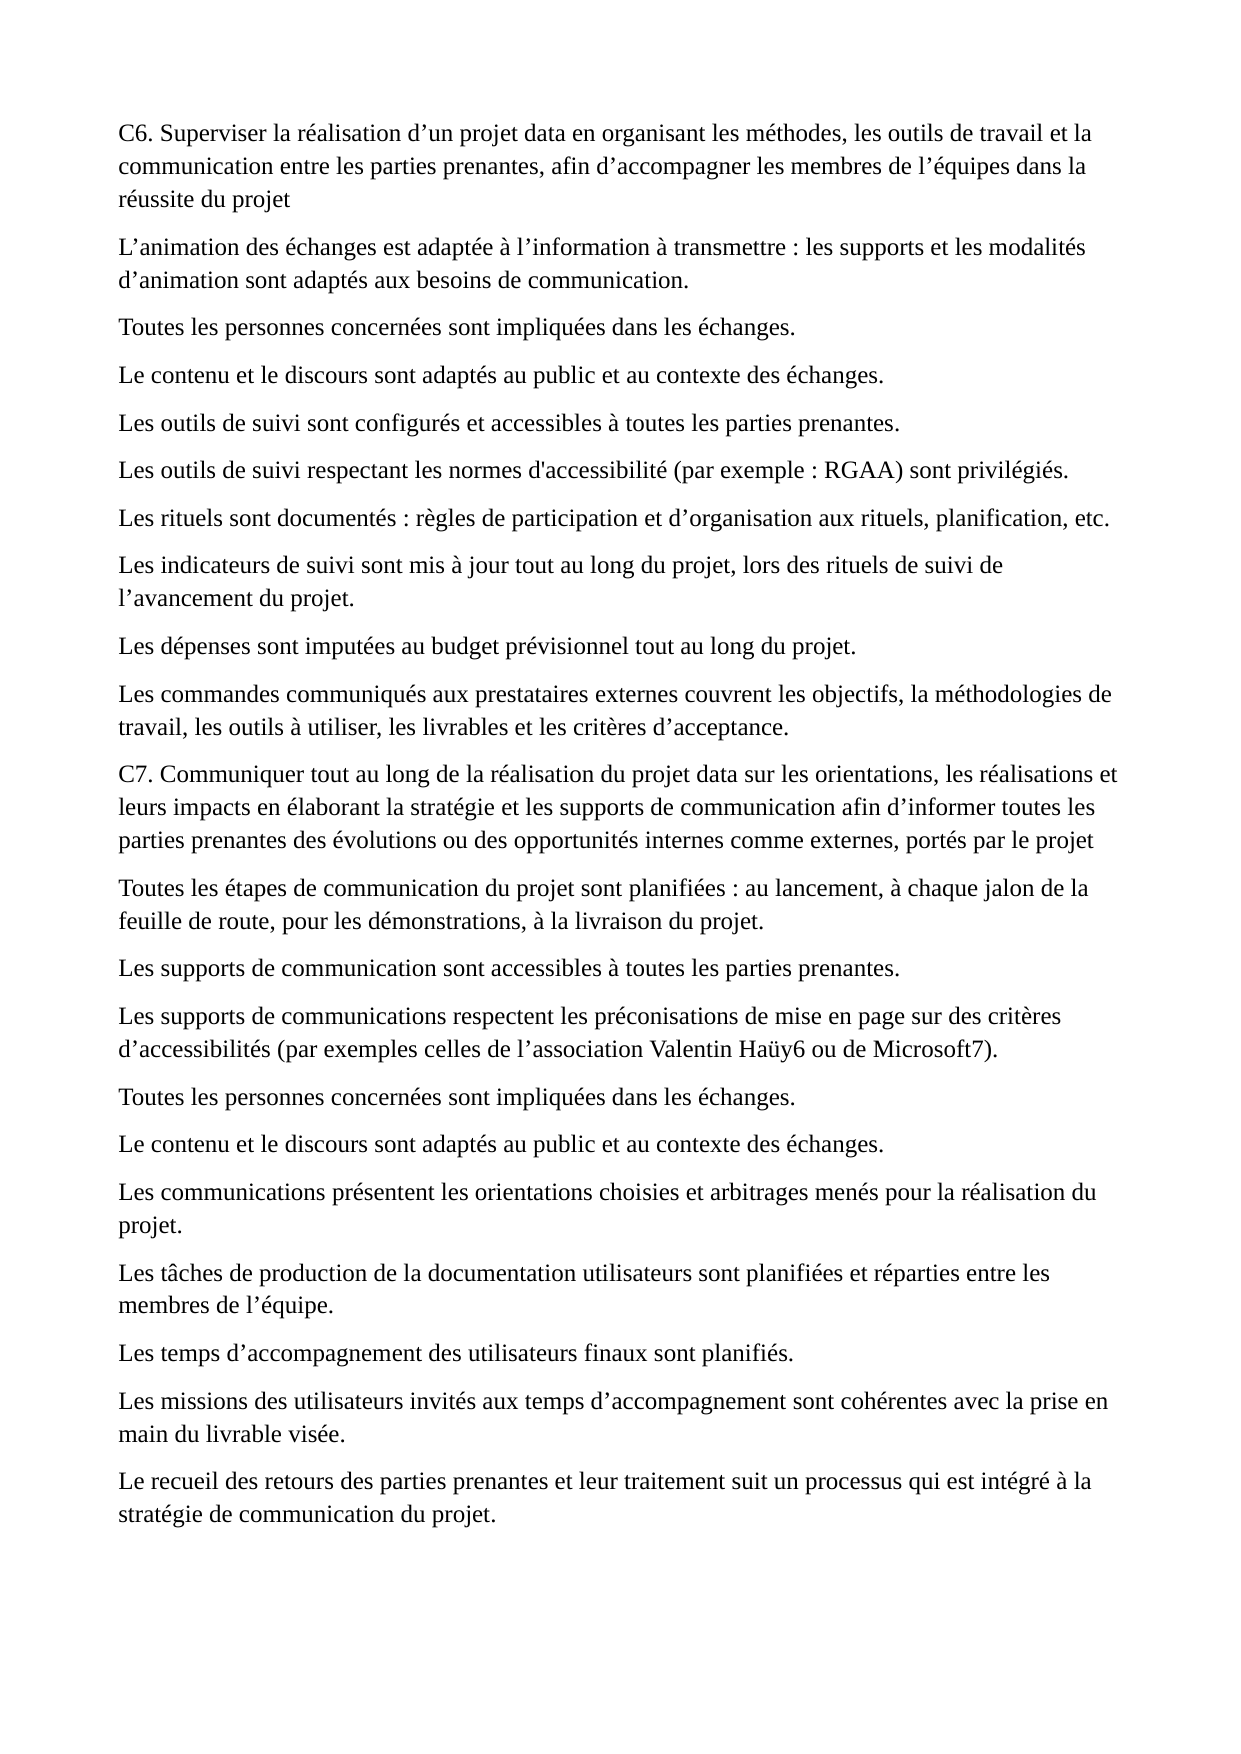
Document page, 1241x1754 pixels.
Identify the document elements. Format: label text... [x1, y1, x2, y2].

text Les temps d’accompagnement des utilisateurs finaux sont planifiés. [118, 1338, 1122, 1367]
text Les communications présentent les orientations choisies et arbitrages menés pour la réalisation du projet. [118, 1177, 1122, 1239]
text Les missions des utilisateurs invités aux temps d’accompagnement sont cohérentes avec la prise en main du livrable visée. [118, 1386, 1122, 1448]
text C7. Communiquer tout au long de la réalisation du projet data sur les orientations, les réalisations et leurs impacts en élaborant la stratégie et les supports de communication afin d’informer toutes les parties prenantes des évolutions ou des opportunités internes comme externes, portés par le projet [118, 759, 1122, 854]
text Les supports de communications respectent les préconisations de mise en page sur des critères d’accessibilités (par exemples celles de l’association Valentin Haüy6 ou de Microsoft7). [118, 1001, 1122, 1063]
text Le contenu et le discours sont adaptés au public et au contexte des échanges. [118, 1129, 1122, 1158]
text Toutes les étapes de communication du projet sont planifiées : au lancement, à chaque jalon de la feuille de route, pour les démonstrations, à la livraison du projet. [118, 873, 1122, 935]
text Les tâches de production de la documentation utilisateurs sont planifiées et réparties entre les membres de l’équipe. [118, 1258, 1122, 1319]
text Les dépenses sont imputées au budget prévisionnel tout au long du projet. [118, 631, 1122, 660]
text Les outils de suivi sont configurés et accessibles à toutes les parties prenantes. [118, 408, 1122, 436]
text Les commandes communiqués aux prestataires externes couvrent les objectifs, la méthodologies de travail, les outils à utiliser, les livrables et les critères d’acceptance. [118, 679, 1122, 740]
text Les outils de suivi respectant les normes d'accessibilité (par exemple : RGAA) sont privilégiés. [118, 455, 1122, 484]
text L’animation des échanges est adaptée à l’information à transmettre : les supports et les modalités d’animation sont adaptés aux besoins de communication. [118, 232, 1122, 293]
text C6. Superviser la réalisation d’un projet data en organisant les méthodes, les outils de travail et la communication entre les parties prenantes, afin d’accompagner les membres de l’équipes dans la réussite du projet [118, 118, 1122, 213]
text Les indicateurs de suivi sont mis à jour tout au long du projet, lors des rituels de suivi de l’avancement du projet. [118, 550, 1122, 612]
text Toutes les personnes concernées sont impliquées dans les échanges. [118, 312, 1122, 341]
text Le contenu et le discours sont adaptés au public et au contexte des échanges. [118, 360, 1122, 389]
text Les supports de communication sont accessibles à toutes les parties prenantes. [118, 953, 1122, 982]
text Les rituels sont documentés : règles de participation et d’organisation aux rituels, planification, etc. [118, 503, 1122, 532]
text Toutes les personnes concernées sont impliquées dans les échanges. [118, 1082, 1122, 1111]
text Le recueil des retours des parties prenantes et leur traitement suit un processus qui est intégré à la stratégie de communication du projet. [118, 1466, 1122, 1528]
